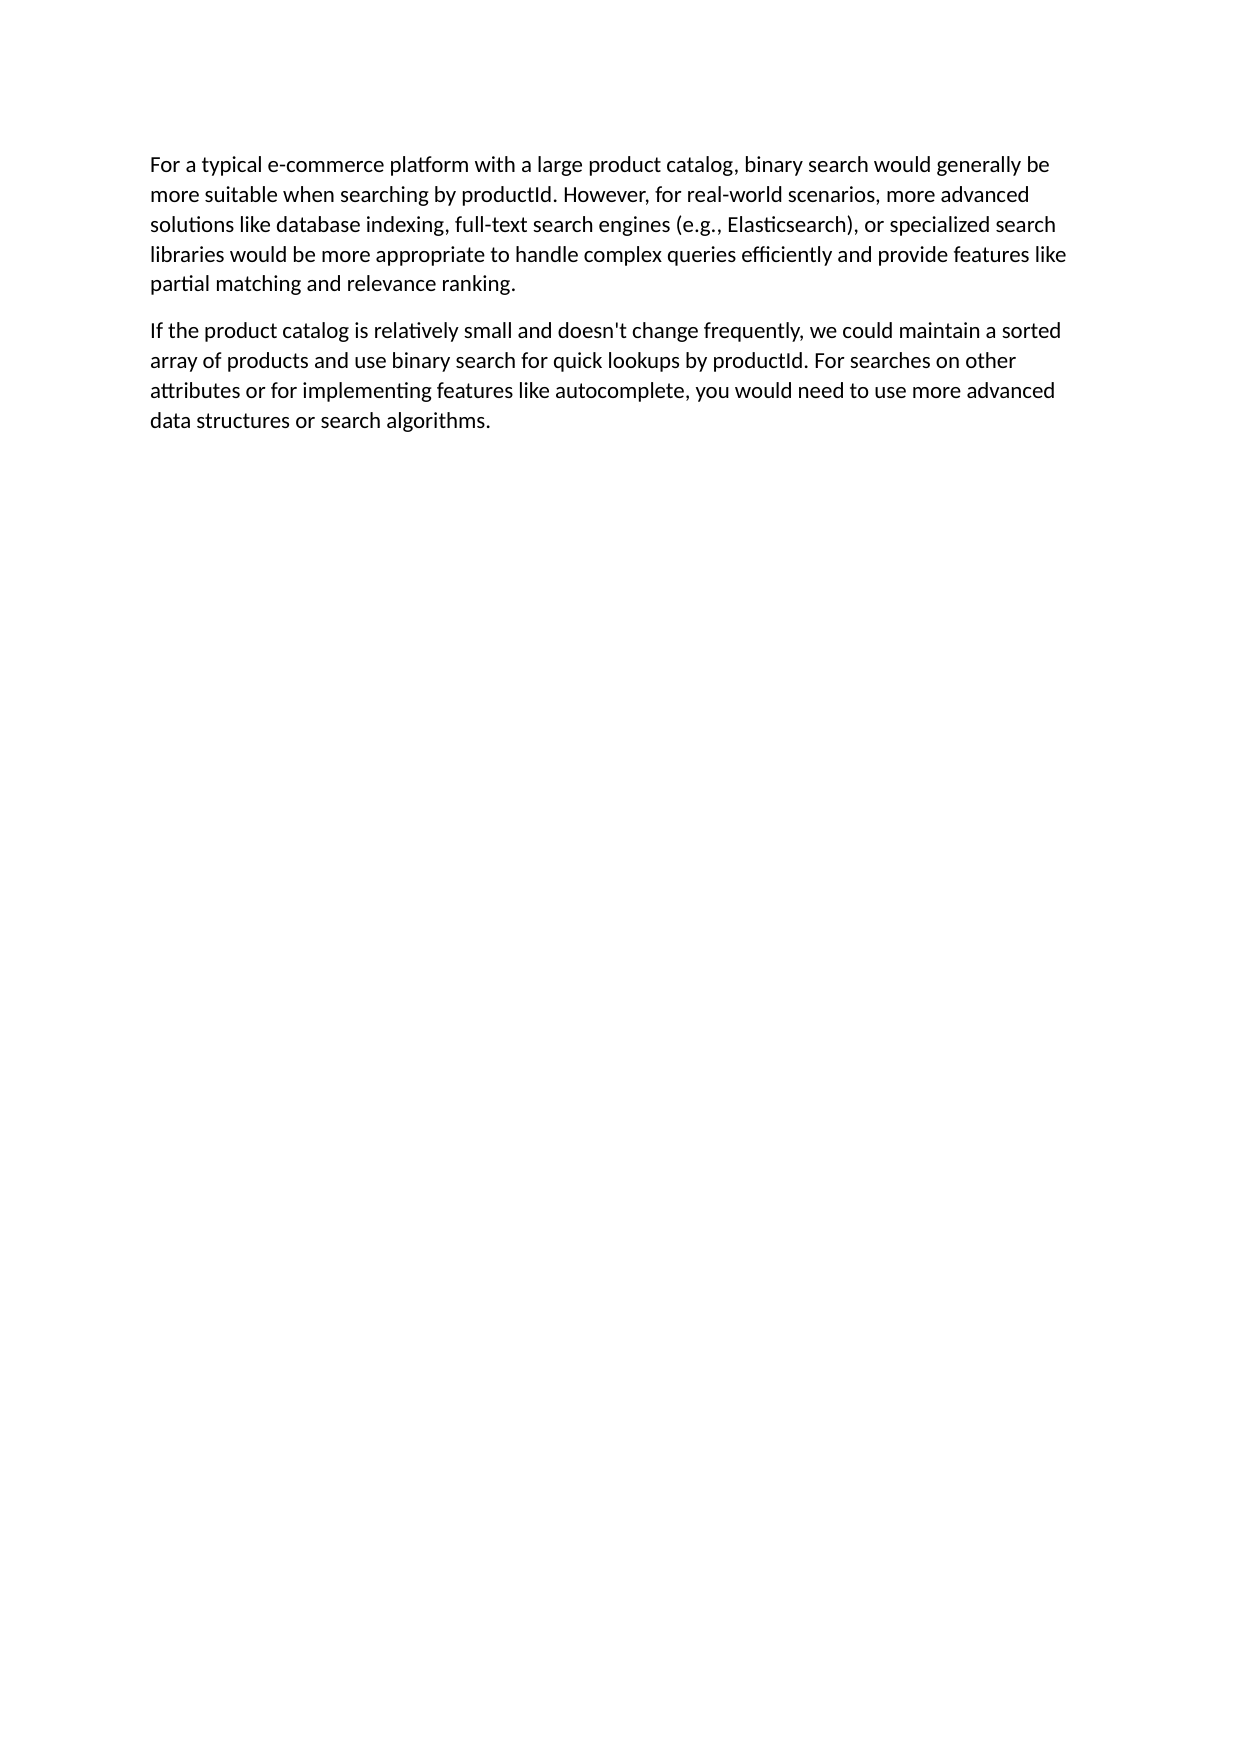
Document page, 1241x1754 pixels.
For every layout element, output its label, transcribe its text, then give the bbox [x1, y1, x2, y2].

text For a typical e-commerce platform with a large product catalog, binary search would generally be more suitable when searching by productId. However, for real-world scenarios, more advanced solutions like database indexing, full-text search engines (e.g., Elasticsearch), or specialized search libraries would be more appropriate to handle complex queries efficiently and provide features like partial matching and relevance ranking. [150, 150, 1090, 298]
text If the product catalog is relatively small and doesn't change frequently, we could maintain a sorted array of products and use binary search for quick lookups by productId. For searches on other attributes or for implementing features like autocomplete, you would need to use more advanced data structures or search algorithms. [150, 316, 1090, 434]
